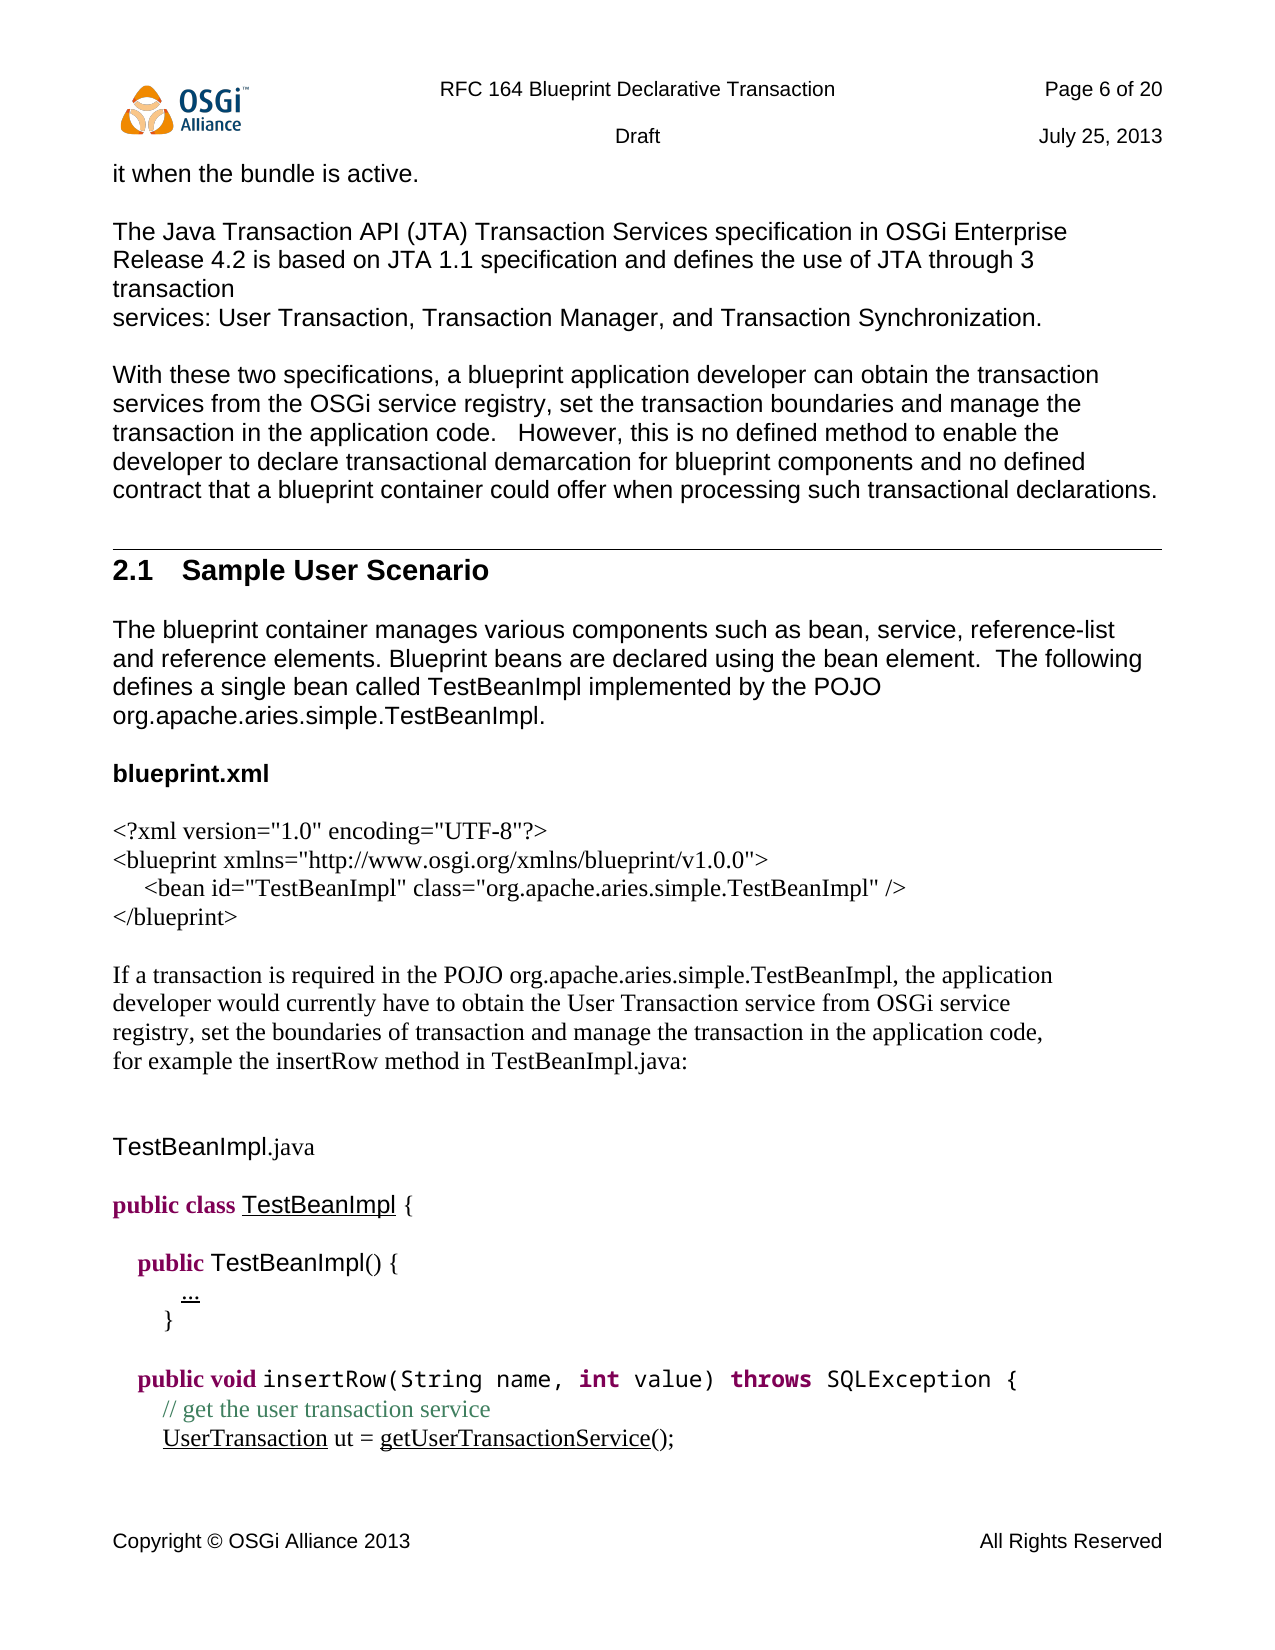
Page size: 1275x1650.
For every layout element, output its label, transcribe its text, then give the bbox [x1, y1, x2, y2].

text public void insertRow(String name, int value) throws SQLException { [112, 1363, 1162, 1394]
text services from the OSGi service registry, set the transaction boundaries and manage the [112, 389, 1162, 418]
text If a transaction is required in the POJO org.apache.aries.simple.TestBeanImpl, the application [112, 960, 1162, 988]
text With these two speciﬁcations, a blueprint application developer can obtain the transaction [112, 360, 1162, 389]
text deﬁnes a single bean called TestBeanImpl implemented by the POJO [112, 672, 1162, 701]
text } [112, 1305, 1162, 1334]
text services: User Transaction, Transaction Manager, and Transaction Synchronization. [112, 303, 1162, 331]
text it when the bundle is active. [112, 159, 1162, 188]
text ... [112, 1276, 1162, 1305]
text <?xml version="1.0" encoding="UTF-8"?> [112, 816, 1162, 845]
text public class TestBeanImpl { [112, 1190, 1162, 1219]
text // get the user transaction service [112, 1394, 1162, 1423]
text The blueprint container manages various components such as bean, service, reference-list [112, 615, 1162, 643]
text for example the insertRow method in TestBeanImpl.java: [112, 1046, 1162, 1075]
text UserTransaction ut = getUserTransactionService(); [112, 1423, 1162, 1451]
picture [113, 78, 257, 142]
text <bean id="TestBeanImpl" class="org.apache.aries.simple.TestBeanImpl" /> [112, 873, 1162, 902]
text public TestBeanImpl() { [112, 1247, 1162, 1276]
text transaction in the application code. However, this is no deﬁned method to enable the [112, 418, 1162, 446]
text developer would currently have to obtain the User Transaction service from OSGi service [112, 988, 1162, 1017]
text </blueprint> [112, 902, 1162, 931]
text The Java Transaction API (JTA) Transaction Services speciﬁcation in OSGi Enterprise [112, 216, 1162, 245]
text org.apache.aries.simple.TestBeanImpl. [112, 701, 1162, 730]
subtitle Sample User Scenario [112, 550, 1162, 586]
text registry, set the boundaries of transaction and manage the transaction in the application code, [112, 1017, 1162, 1046]
text Release 4.2 is based on JTA 1.1 speciﬁcation and deﬁnes the use of JTA through 3 transaction [112, 245, 1162, 303]
text blueprint.xml [112, 758, 1162, 787]
text and reference elements. Blueprint beans are declared using the bean element. The following [112, 643, 1162, 672]
text TestBeanImpl.java [112, 1132, 1162, 1161]
text <blueprint xmlns="http://www.osgi.org/xmlns/blueprint/v1.0.0"> [112, 845, 1162, 873]
text developer to declare transactional demarcation for blueprint components and no deﬁned [112, 446, 1162, 475]
text contract that a blueprint container could offer when processing such transactional declarations. [112, 475, 1162, 504]
